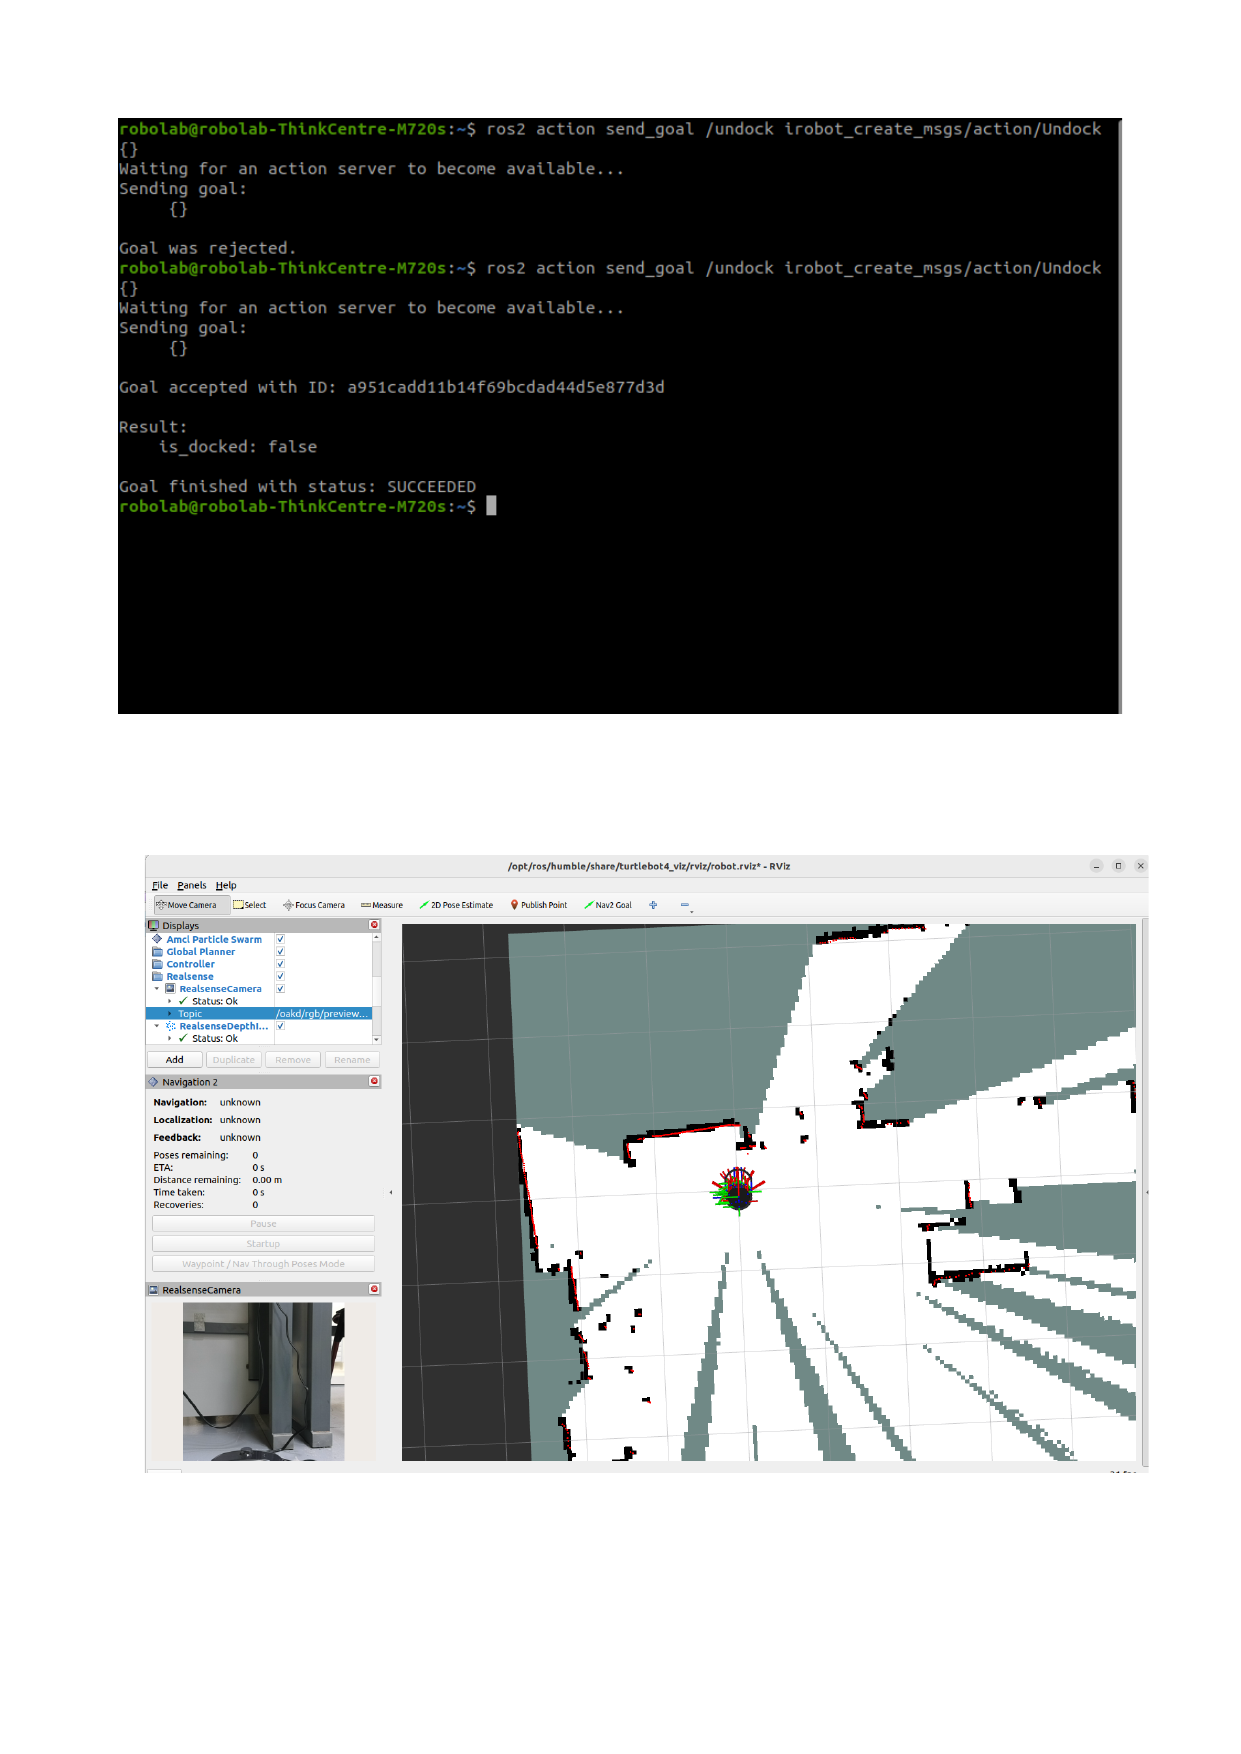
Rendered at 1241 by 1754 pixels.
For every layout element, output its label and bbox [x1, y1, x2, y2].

picture [144, 855, 1149, 1473]
picture [118, 118, 1123, 714]
